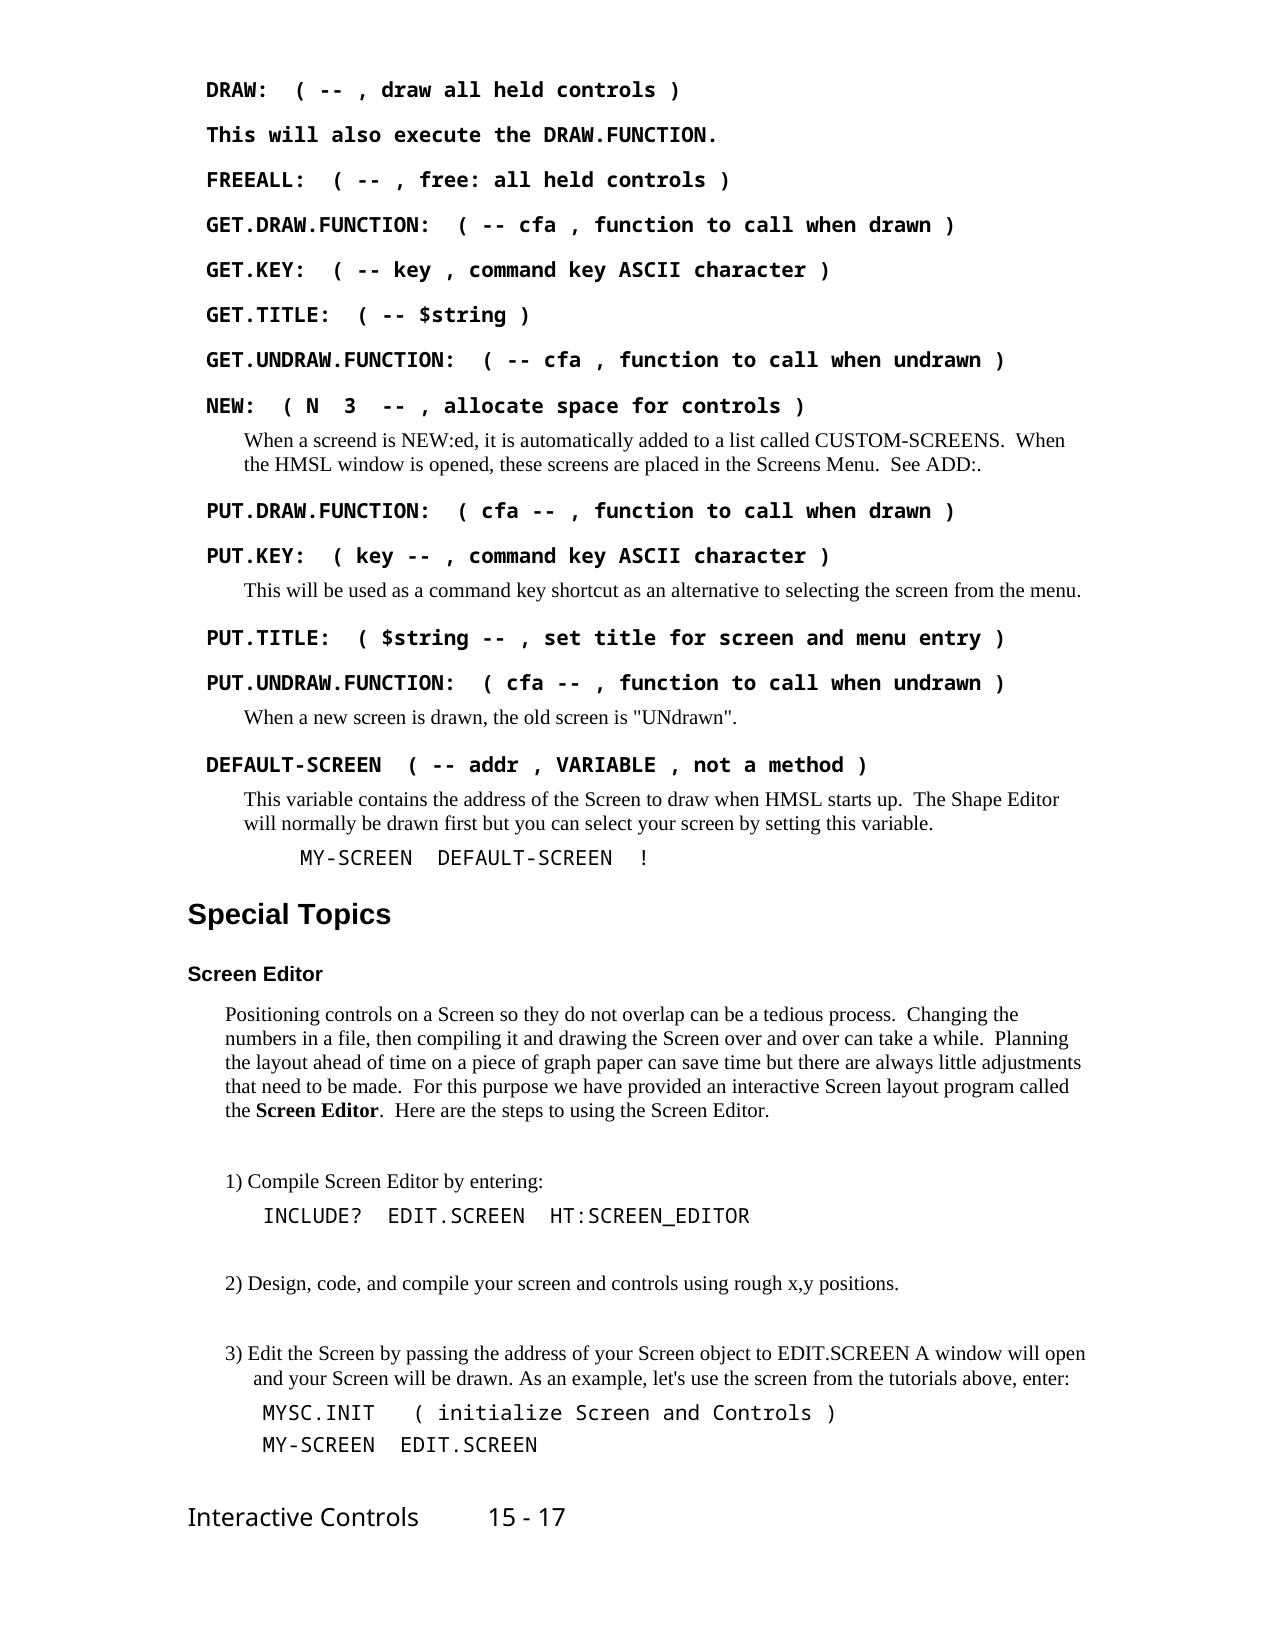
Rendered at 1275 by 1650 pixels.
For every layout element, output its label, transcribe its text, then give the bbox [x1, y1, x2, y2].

text FREEALL: ( -- , free: all held controls ) [206, 165, 1162, 194]
text When a new screen is drawn, the old screen is "UNdrawn". [244, 705, 1087, 729]
text Positioning controls on a Screen so they do not overlap can be a tedious process. Changing the numbers in a file, then compiling it and drawing the Screen over and over can take a while. Planning the layout ahead of time on a piece of graph paper can save time but there are always little adjustments that need to be made. For this purpose we have provided an interactive Screen layout program called the Screen Editor. Here are the steps to using the Screen Editor. [225, 1002, 1087, 1122]
text 3) Edit the Screen by passing the address of your Screen object to EDIT.SCREEN A window will open and your Screen will be drawn. As an example, let's use the screen from the tutorials above, enter: [225, 1341, 1087, 1389]
text MY-SCREEN EDIT.SCREEN [262, 1430, 1087, 1459]
text DEFAULT-SCREEN ( -- addr , VARIABLE , not a method ) [206, 750, 1162, 778]
text PUT.KEY: ( key -- , command key ASCII character ) [206, 542, 1162, 570]
text GET.TITLE: ( -- $string ) [206, 301, 1162, 329]
text MY-SCREEN DEFAULT-SCREEN ! [300, 843, 1087, 872]
text PUT.UNDRAW.FUNCTION: ( cfa -- , function to call when undrawn ) [206, 668, 1162, 697]
text When a screend is NEW:ed, it is automatically added to a list called CUSTOM-SCREENS. When the HMSL window is opened, these screens are placed in the Screens Menu. See ADD:. [244, 427, 1087, 476]
text PUT.DRAW.FUNCTION: ( cfa -- , function to call when drawn ) [206, 496, 1162, 525]
text NEW: ( N 3 -- , allocate space for controls ) [206, 391, 1162, 419]
subtitle Screen Editor [187, 961, 1087, 985]
text PUT.TITLE: ( $string -- , set title for screen and menu entry ) [206, 623, 1162, 652]
text 1) Compile Screen Editor by entering: [225, 1169, 1087, 1193]
text INCLUDE? EDIT.SCREEN HT:SCREEN_EDITOR [262, 1201, 1087, 1230]
subtitle Special Topics [187, 897, 1087, 930]
text DRAW: ( -- , draw all held controls ) [206, 75, 1162, 103]
text This will be used as a command key shortcut as an alternative to selecting the screen from the menu. [244, 578, 1087, 602]
text GET.DRAW.FUNCTION: ( -- cfa , function to call when drawn ) [206, 210, 1162, 239]
text GET.KEY: ( -- key , command key ASCII character ) [206, 255, 1162, 284]
text 2) Design, code, and compile your screen and controls using rough x,y positions. [225, 1271, 1087, 1295]
text GET.UNDRAW.FUNCTION: ( -- cfa , function to call when undrawn ) [206, 346, 1162, 374]
text This will also execute the DRAW.FUNCTION. [206, 120, 1162, 148]
text This variable contains the address of the Screen to draw when HMSL starts up. The Shape Editor will normally be drawn first but you can select your screen by setting this variable. [244, 787, 1087, 835]
text MYSC.INIT ( initialize Screen and Controls ) [262, 1398, 1087, 1426]
